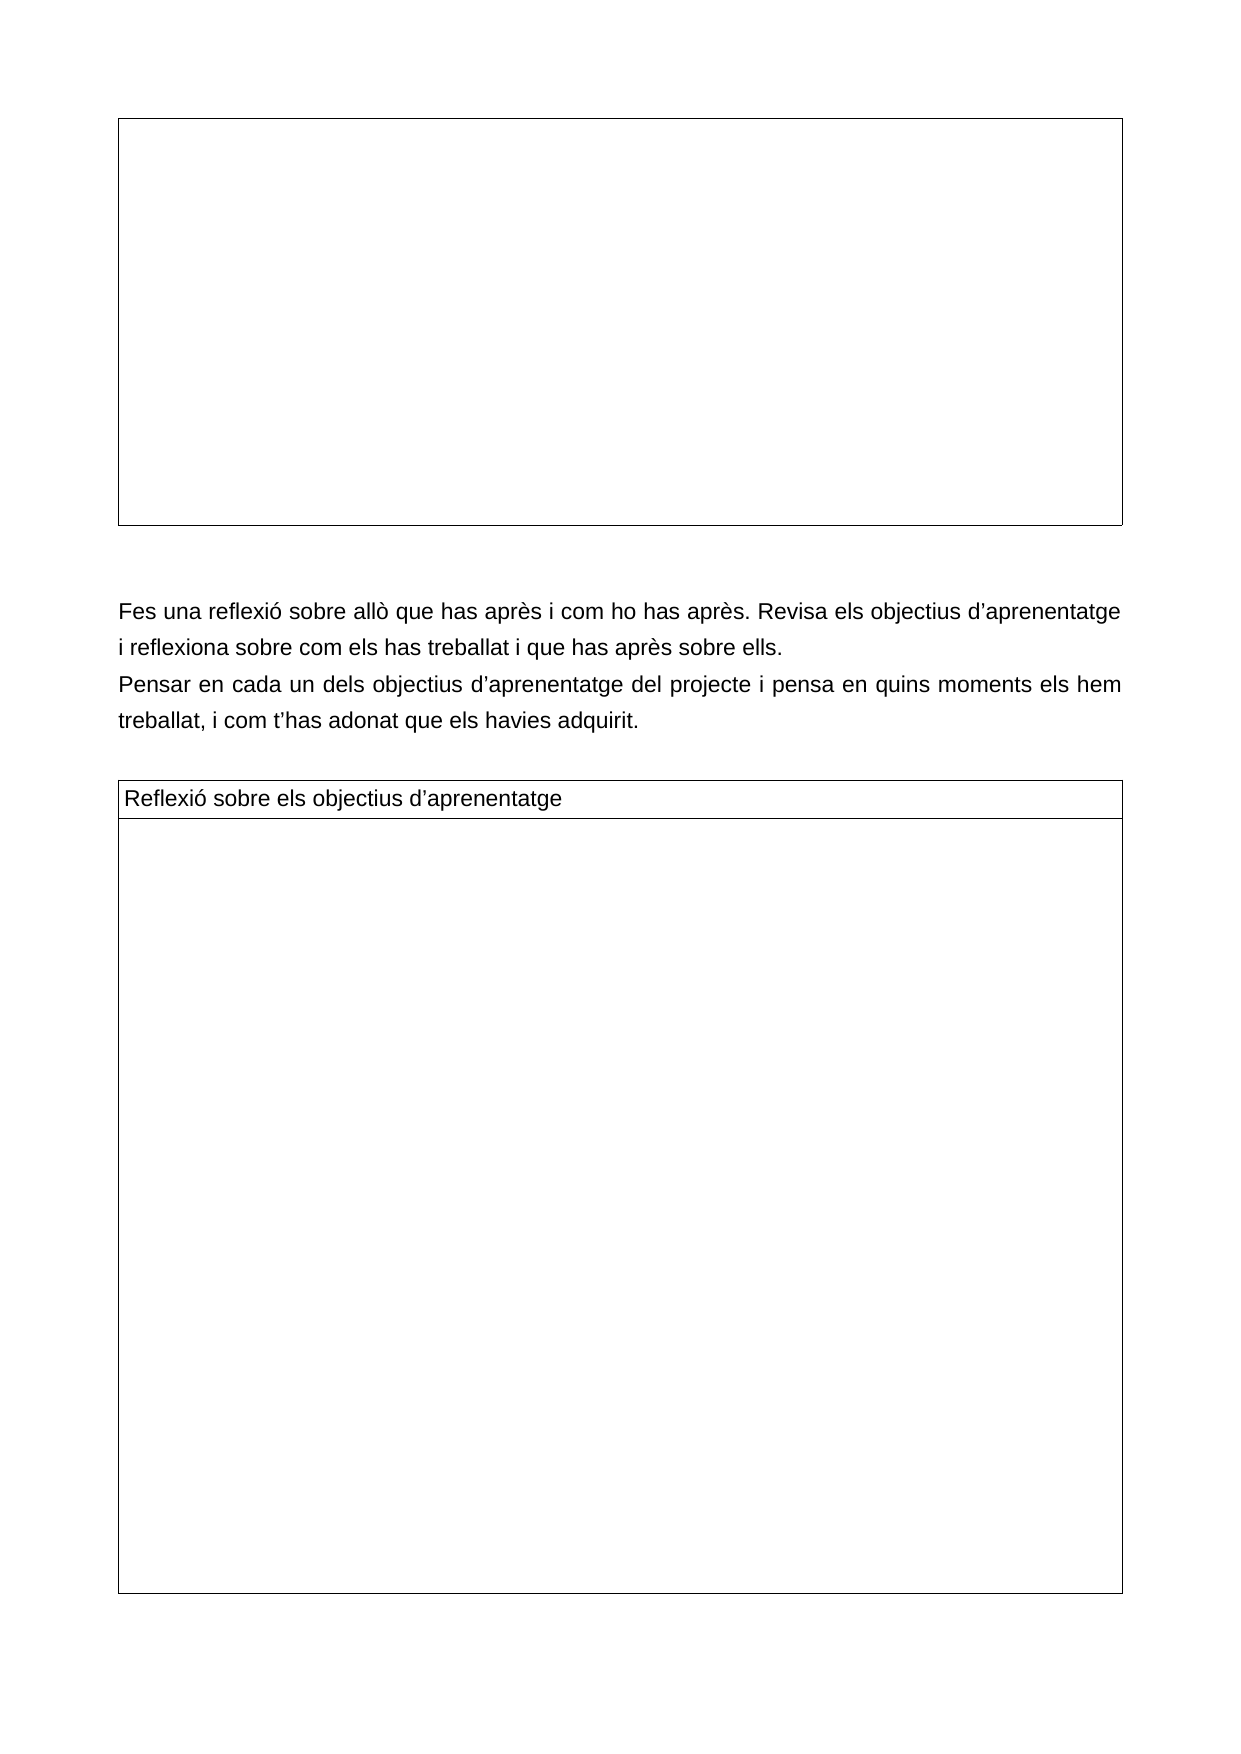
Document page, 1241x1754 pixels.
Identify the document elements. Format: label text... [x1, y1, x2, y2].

table_cell [119, 119, 1122, 525]
text Fes una reflexió sobre allò que has après i com ho has après. Revisa els objectius d’aprenentatge i reflexiona sobre com els has treballat i que has après sobre ells. [118, 598, 1122, 661]
table_cell [119, 819, 1122, 1593]
text Pensar en cada un dels objectius d’aprenentatge del projecte i pensa en quins moments els hem treballat, i com t’has adonat que els havies adquirit. [118, 671, 1122, 733]
table_header Reflexió sobre els objectius d’aprenentatge [119, 781, 1122, 817]
